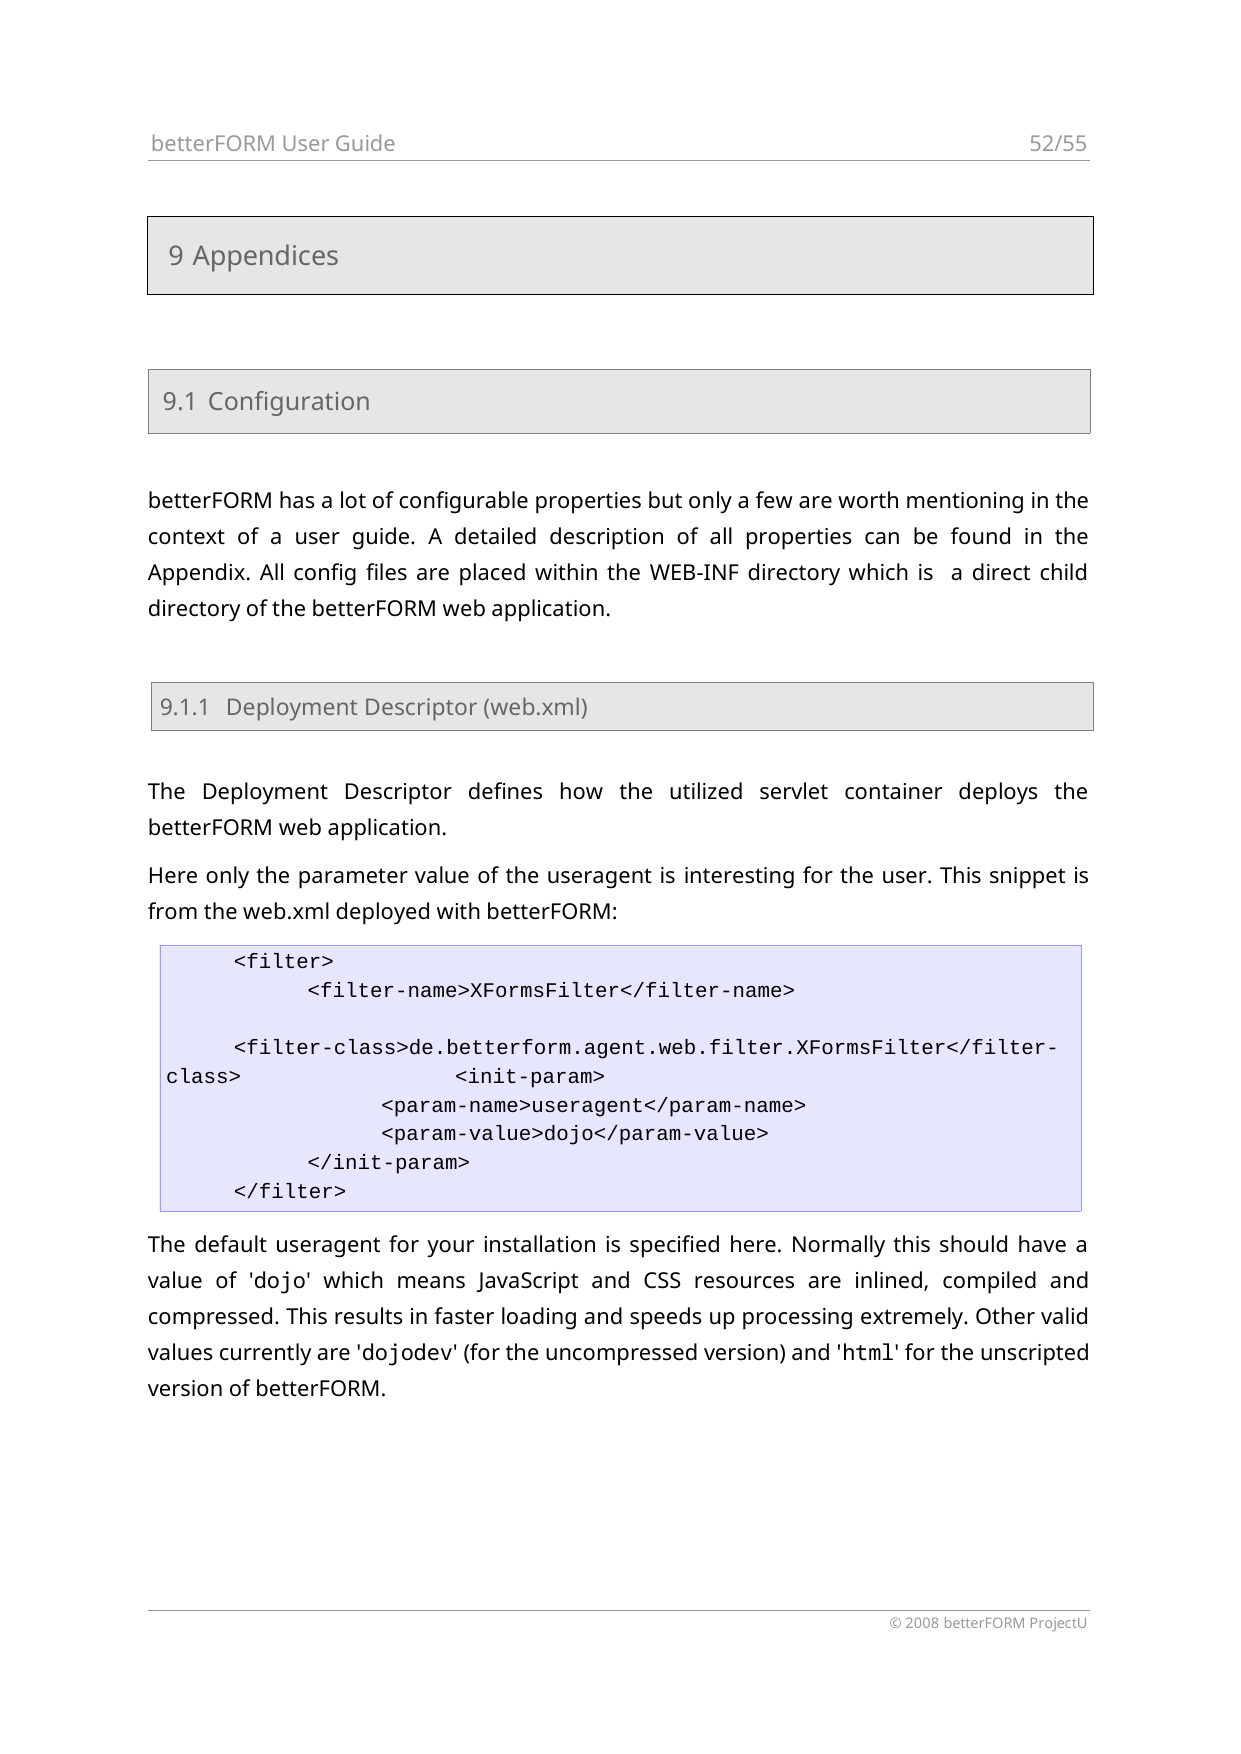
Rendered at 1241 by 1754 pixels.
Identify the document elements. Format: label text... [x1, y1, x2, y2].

text The default useragent for your installation is specified here. Normally this should have a value of 'dojo' which means JavaScript and CSS resources are inlined, compiled and compressed. This results in faster loading and speeds up processing extremely. Other valid values currently are 'dojodev' (for the uncompressed version) and 'html' for the unscripted version of betterFORM. [148, 1229, 1090, 1403]
text <filter> <filter-name>XFormsFilter</filter-name> <filter-class>de.betterform.agent.web.filter.XFormsFilter</filter-class> <init-param> <param-name>useragent</param-name> <param-value>dojo</param-value> </init-param> </filter> [161, 946, 1081, 1211]
subtitle Configuration [149, 370, 1090, 433]
subtitle Appendices [148, 217, 1093, 294]
text Here only the parameter value of the useragent is interesting for the user. This snippet is from the web.xml deployed with betterFORM: [148, 860, 1090, 926]
subtitle Deployment Descriptor (web.xml) [152, 683, 1093, 730]
text betterFORM has a lot of configurable properties but only a few are worth mentioning in the context of a user guide. A detailed description of all properties can be found in the Appendix. All config files are placed within the WEB-INF directory which is a direct child directory of the betterFORM web application. [148, 485, 1090, 623]
text The Deployment Descriptor defines how the utilized servlet container deploys the betterFORM web application. [148, 776, 1090, 842]
